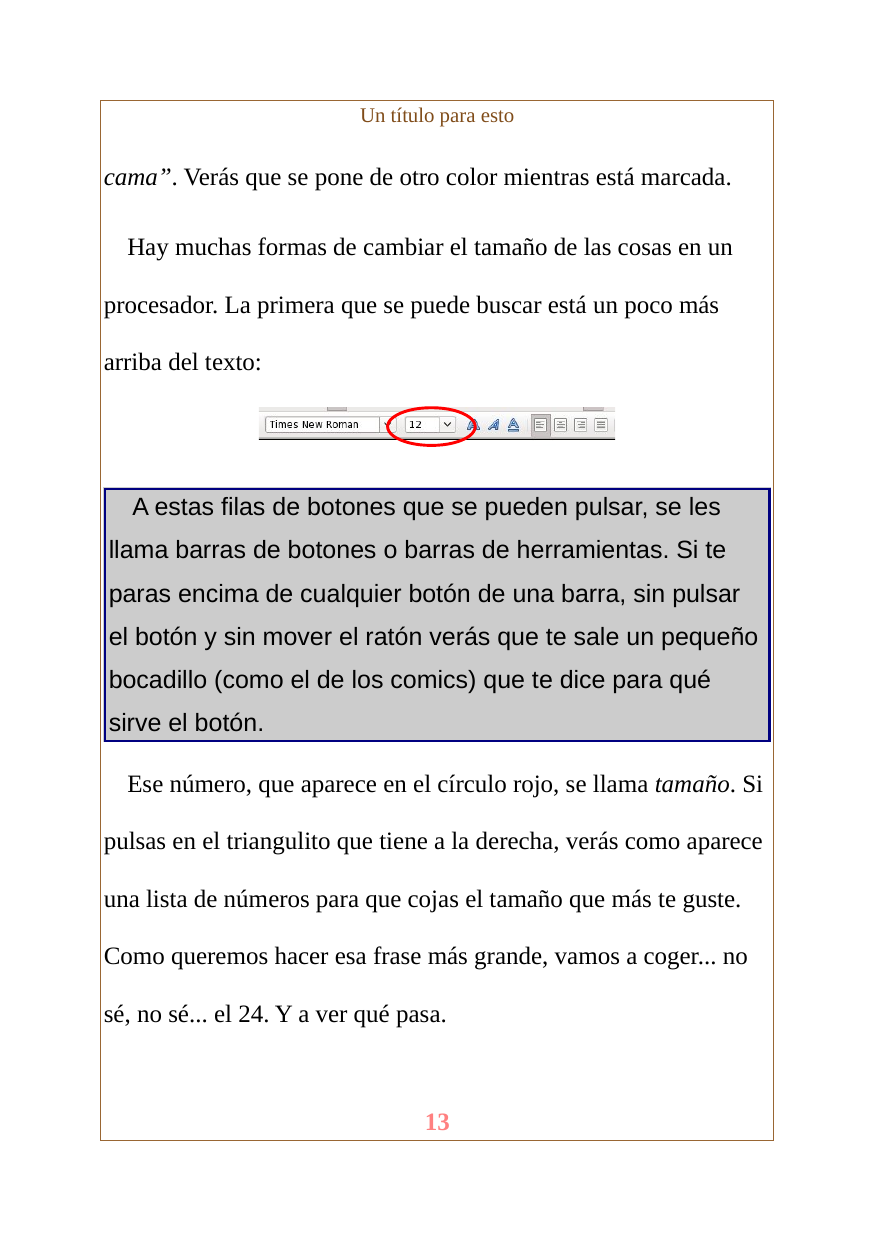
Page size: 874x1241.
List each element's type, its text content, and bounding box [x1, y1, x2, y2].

text Hay muchas formas de cambiar el tamaño de las cosas en un procesador. La primera que se puede buscar está un poco más arriba del texto: [103, 232, 771, 376]
text A estas filas de botones que se pueden pulsar, se les llama barras de botones o barras de herramientas. Si te paras encima de cualquier botón de una barra, sin pulsar el botón y sin mover el ratón verás que te sale un pequeño bocadillo (como el de los comics) que te dice para qué sirve el botón. [106, 490, 768, 740]
picture [390, 410, 473, 443]
picture [450, 407, 616, 446]
text Ese número, que aparece en el círculo rojo, se llama tamaño. Si pulsas en el triangulito que tiene a la derecha, verás como aparece una lista de números para que cojas el tamaño que más te guste. Como queremos hacer esa frase más grande, vamos a coger... no sé, no sé... el 24. Y a ver qué pasa. [103, 769, 771, 1027]
text cama”. Verás que se pone de otro color mientras está marcada. [103, 162, 771, 191]
picture [258, 407, 412, 446]
